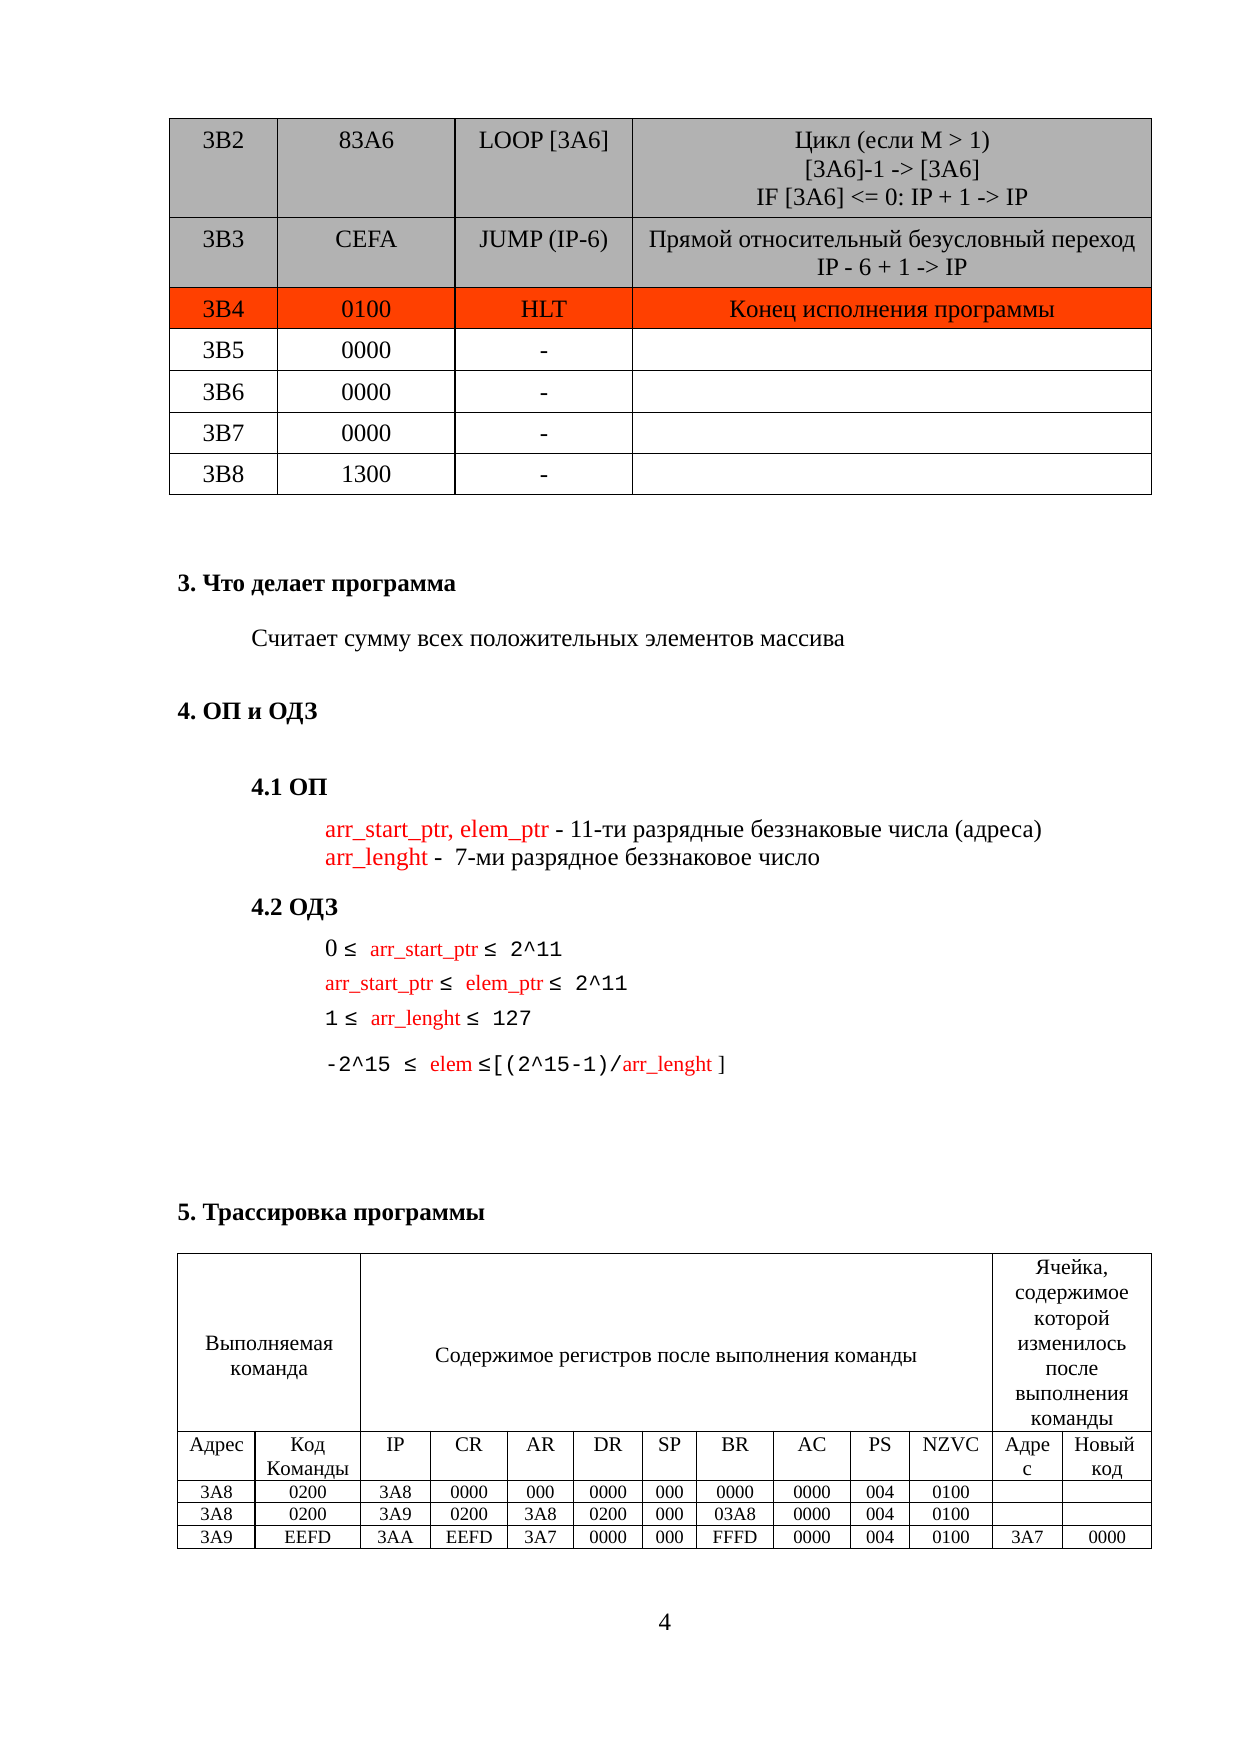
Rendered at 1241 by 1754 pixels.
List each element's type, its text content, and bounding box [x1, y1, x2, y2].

table_cell 004 [851, 1503, 909, 1525]
table_cell Цикл (если M > 1) [3A6]-1 -> [3A6] IF [3A6] <= 0: IP + 1 -> IP [633, 119, 1151, 217]
table_header Ячейка, содержимое которой изменилось после выполнения команды [993, 1254, 1151, 1431]
table_cell 3A7 [993, 1526, 1062, 1547]
text arr_lenght - 7-ми разрядное беззнаковое число [177, 842, 1152, 871]
table_cell - [456, 454, 632, 494]
table_cell [633, 371, 1151, 412]
table_cell LOOP [3A6] [456, 119, 632, 217]
table_cell 0000 [278, 371, 454, 412]
table_cell Адрес [993, 1432, 1062, 1480]
table_cell [993, 1503, 1062, 1525]
table_cell Конец исполнения программы [633, 288, 1151, 328]
table_cell [1063, 1481, 1151, 1502]
table_cell 3A7 [508, 1526, 573, 1547]
table_cell 0000 [774, 1503, 850, 1525]
table_cell 0000 [278, 329, 454, 370]
table_cell [633, 454, 1151, 494]
table_cell HLT [456, 288, 632, 328]
table_cell 0200 [431, 1503, 507, 1525]
table_cell 3A8 [178, 1481, 254, 1502]
table_cell 1300 [278, 454, 454, 494]
table_cell 000 [643, 1526, 696, 1547]
table_cell 0000 [697, 1481, 773, 1502]
table_cell Прямой относительный безусловный переход IP - 6 + 1 -> IP [633, 218, 1151, 287]
table_cell 3B4 [170, 288, 277, 328]
table_cell FFFD [697, 1526, 773, 1547]
table_cell NZVC [910, 1432, 992, 1480]
table_cell 000 [508, 1481, 573, 1502]
table_cell SP [643, 1432, 696, 1480]
table_cell 0000 [431, 1481, 507, 1502]
text arr_start_ptr, elem_ptr - 11-ти разрядные беззнаковые числа (адреса) [177, 814, 1152, 842]
table_cell 3B5 [170, 329, 277, 370]
subtitle 3. Что делает программа [177, 568, 1152, 596]
table_cell [633, 413, 1151, 453]
text Считает сумму всех положительных элементов массива [177, 623, 1152, 652]
table_header Выполняемая команда [178, 1254, 360, 1431]
table_cell 3B2 [170, 119, 277, 217]
subtitle 4.2 ОДЗ [177, 892, 1152, 921]
table_cell CR [431, 1432, 507, 1480]
table_cell 3A8 [508, 1503, 573, 1525]
table_cell 000 [643, 1481, 696, 1502]
table_cell [1063, 1503, 1151, 1525]
text 0 ≤ arr_start_ptr ≤ 2^11 arr_start_ptr ≤ elem_ptr ≤ 2^11 1 ≤ arr_lenght ≤ 127 [177, 933, 1152, 1031]
table_cell 3A9 [178, 1526, 254, 1547]
table_cell DR [574, 1432, 642, 1480]
table_cell 3A8 [178, 1503, 254, 1525]
table_cell 004 [851, 1526, 909, 1547]
table_cell 3B7 [170, 413, 277, 453]
subtitle 4.1 ОП [177, 772, 1152, 801]
table_cell 0100 [278, 288, 454, 328]
table_cell JUMP (IP-6) [456, 218, 632, 287]
table_cell 000 [643, 1503, 696, 1525]
table_cell 3A9 [361, 1503, 430, 1525]
table_header Содержимое регистров после выполнения команды [361, 1254, 992, 1431]
text -2^15 ≤ elem ≤[(2^15-1)/arr_lenght ] [177, 1051, 1152, 1077]
table_cell 0200 [256, 1503, 360, 1525]
table_cell 0000 [774, 1526, 850, 1547]
table_cell Новый код [1063, 1432, 1151, 1480]
table_cell EEFD [431, 1526, 507, 1547]
subtitle 4. ОП и ОДЗ [177, 696, 1152, 725]
table_cell Адрес [178, 1432, 254, 1480]
table_cell EEFD [256, 1526, 360, 1547]
table_cell 3A8 [361, 1481, 430, 1502]
table_cell 0100 [910, 1481, 992, 1502]
table_cell - [456, 371, 632, 412]
table_cell 0100 [910, 1503, 992, 1525]
table_cell AC [774, 1432, 850, 1480]
table_cell 0100 [910, 1526, 992, 1547]
table_cell [633, 329, 1151, 370]
table_cell 0000 [1063, 1526, 1151, 1547]
table_cell - [456, 329, 632, 370]
table_cell 0000 [278, 413, 454, 453]
table_cell 004 [851, 1481, 909, 1502]
table_cell [993, 1481, 1062, 1502]
table_cell 3B8 [170, 454, 277, 494]
table_cell 0200 [256, 1481, 360, 1502]
table_cell 0000 [574, 1481, 642, 1502]
table_cell PS [851, 1432, 909, 1480]
subtitle 5. Трассировка программы [177, 1197, 1152, 1226]
table_cell IP [361, 1432, 430, 1480]
table_cell BR [697, 1432, 773, 1480]
table_cell 0000 [774, 1481, 850, 1502]
table_cell CEFA [278, 218, 454, 287]
table_cell 0200 [574, 1503, 642, 1525]
table_cell 83A6 [278, 119, 454, 217]
table_cell 3B3 [170, 218, 277, 287]
table_cell 3B6 [170, 371, 277, 412]
table_cell 3AA [361, 1526, 430, 1547]
table_cell - [456, 413, 632, 453]
table_cell AR [508, 1432, 573, 1480]
table_cell 03A8 [697, 1503, 773, 1525]
table_cell Код Команды [256, 1432, 360, 1480]
table_cell 0000 [574, 1526, 642, 1547]
